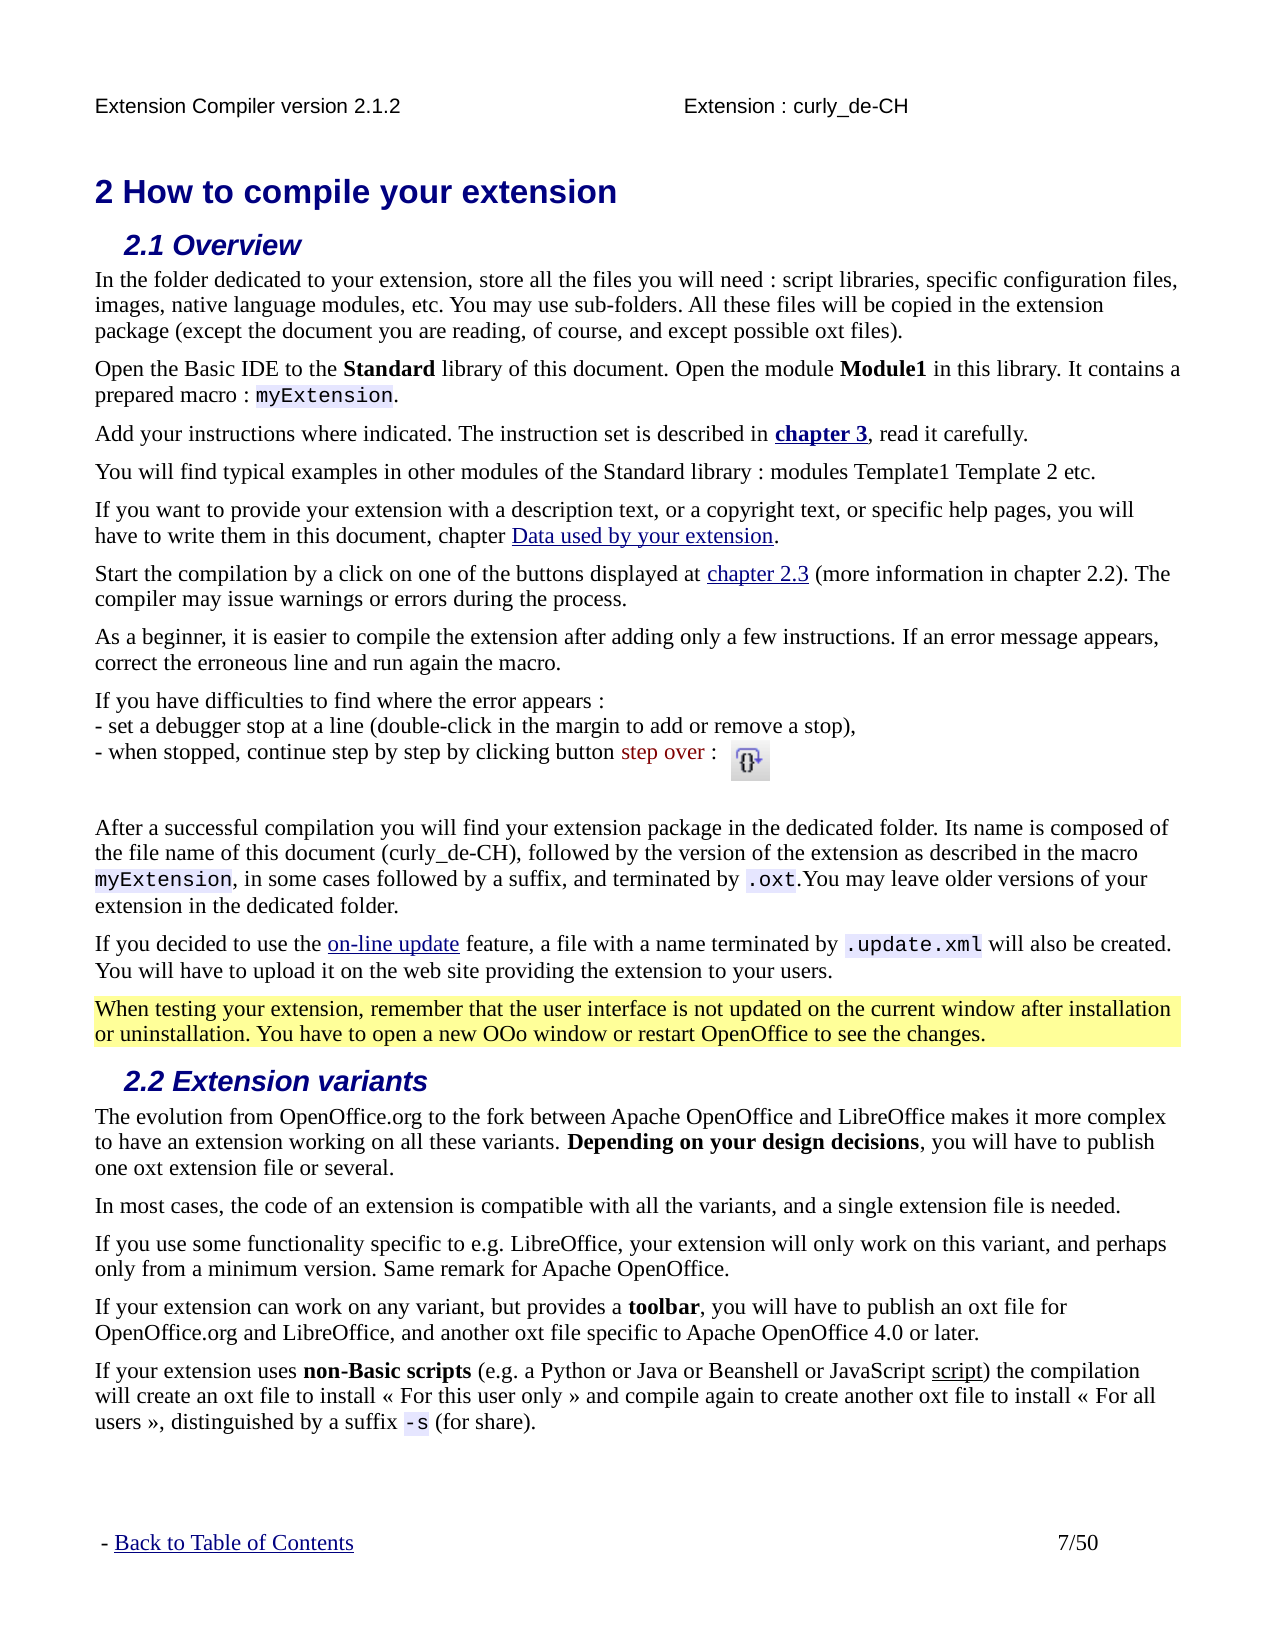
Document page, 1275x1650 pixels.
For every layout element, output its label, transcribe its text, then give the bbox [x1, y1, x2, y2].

subtitle Overview [124, 228, 1181, 261]
text After a successful compilation you will find your extension package in the dedicated folder. Its name is composed of the file name of this document (curly_de-CH), followed by the version of the extension as described in the macro myExtension, in some cases followed by a suffix, and terminated by .oxt.You may leave older versions of your extension in the dedicated folder. [94, 815, 1181, 918]
picture [731, 740, 770, 781]
text Open the Basic IDE to the Standard library of this document. Open the module Module1 in this library. It contains a prepared macro : myExtension. [94, 356, 1181, 408]
text In the folder dedicated to your extension, store all the files you will need : script libraries, specific configuration files, images, native language modules, etc. You may use sub-folders. All these files will be copied in the extension package (except the document you are reading, of course, and except possible oxt files). [94, 267, 1181, 343]
text When testing your extension, remember that the user interface is not updated on the current window after installation or uninstallation. You have to open a new OOo window or restart OpenOffice to see the changes. [94, 996, 1181, 1047]
text Start the compilation by a click on one of the buttons displayed at chapter 2.3 (more information in chapter 2.2). The compiler may issue warnings or errors during the process. [94, 561, 1181, 612]
text If you want to provide your extension with a description text, or a copyright text, or specific help pages, you will have to write them in this document, chapter Data used by your extension. [94, 497, 1181, 548]
subtitle How to compile your extension [94, 172, 1181, 210]
subtitle Extension variants [124, 1065, 1181, 1098]
text In most cases, the code of an extension is compatible with all the variants, and a single extension file is needed. [94, 1193, 1181, 1218]
text If you have difficulties to find where the error appears : - set a debugger stop at a line (double-click in the margin to add or remove a stop), - when stopped, continue step by step by clicking button step over : [94, 688, 1181, 764]
text If your extension uses non-Basic scripts (e.g. a Python or Java or Beanshell or JavaScript script) the compilation will create an oxt file to install « For this user only » and compile again to create another oxt file to install « For all users », distinguished by a suffix -s (for share). [94, 1358, 1181, 1436]
text The evolution from OpenOffice.org to the fork between Apache OpenOffice and LibreOffice makes it more complex to have an extension working on all these variants. Depending on your design decisions, you will have to publish one oxt extension file or several. [94, 1104, 1181, 1180]
text If you decided to use the on-line update feature, a file with a name terminated by .update.xml will also be created. You will have to upload it on the web site providing the extension to your users. [94, 931, 1181, 983]
text If your extension can work on any variant, but provides a toolbar, you will have to publish an oxt file for OpenOffice.org and LibreOffice, and another oxt file specific to Apache OpenOffice 4.0 or later. [94, 1294, 1181, 1345]
text If you use some functionality specific to e.g. LibreOffice, your extension will only work on this variant, and perhaps only from a minimum version. Same remark for Apache OpenOffice. [94, 1231, 1181, 1282]
text As a beginner, it is easier to compile the extension after adding only a few instructions. If an error message appears, correct the erroneous line and run again the macro. [94, 624, 1181, 675]
text Add your instructions where indicated. The instruction set is described in chapter 3, read it carefully. [94, 421, 1181, 446]
text You will find typical examples in other modules of the Standard library : modules Template1 Template 2 etc. [94, 459, 1181, 484]
